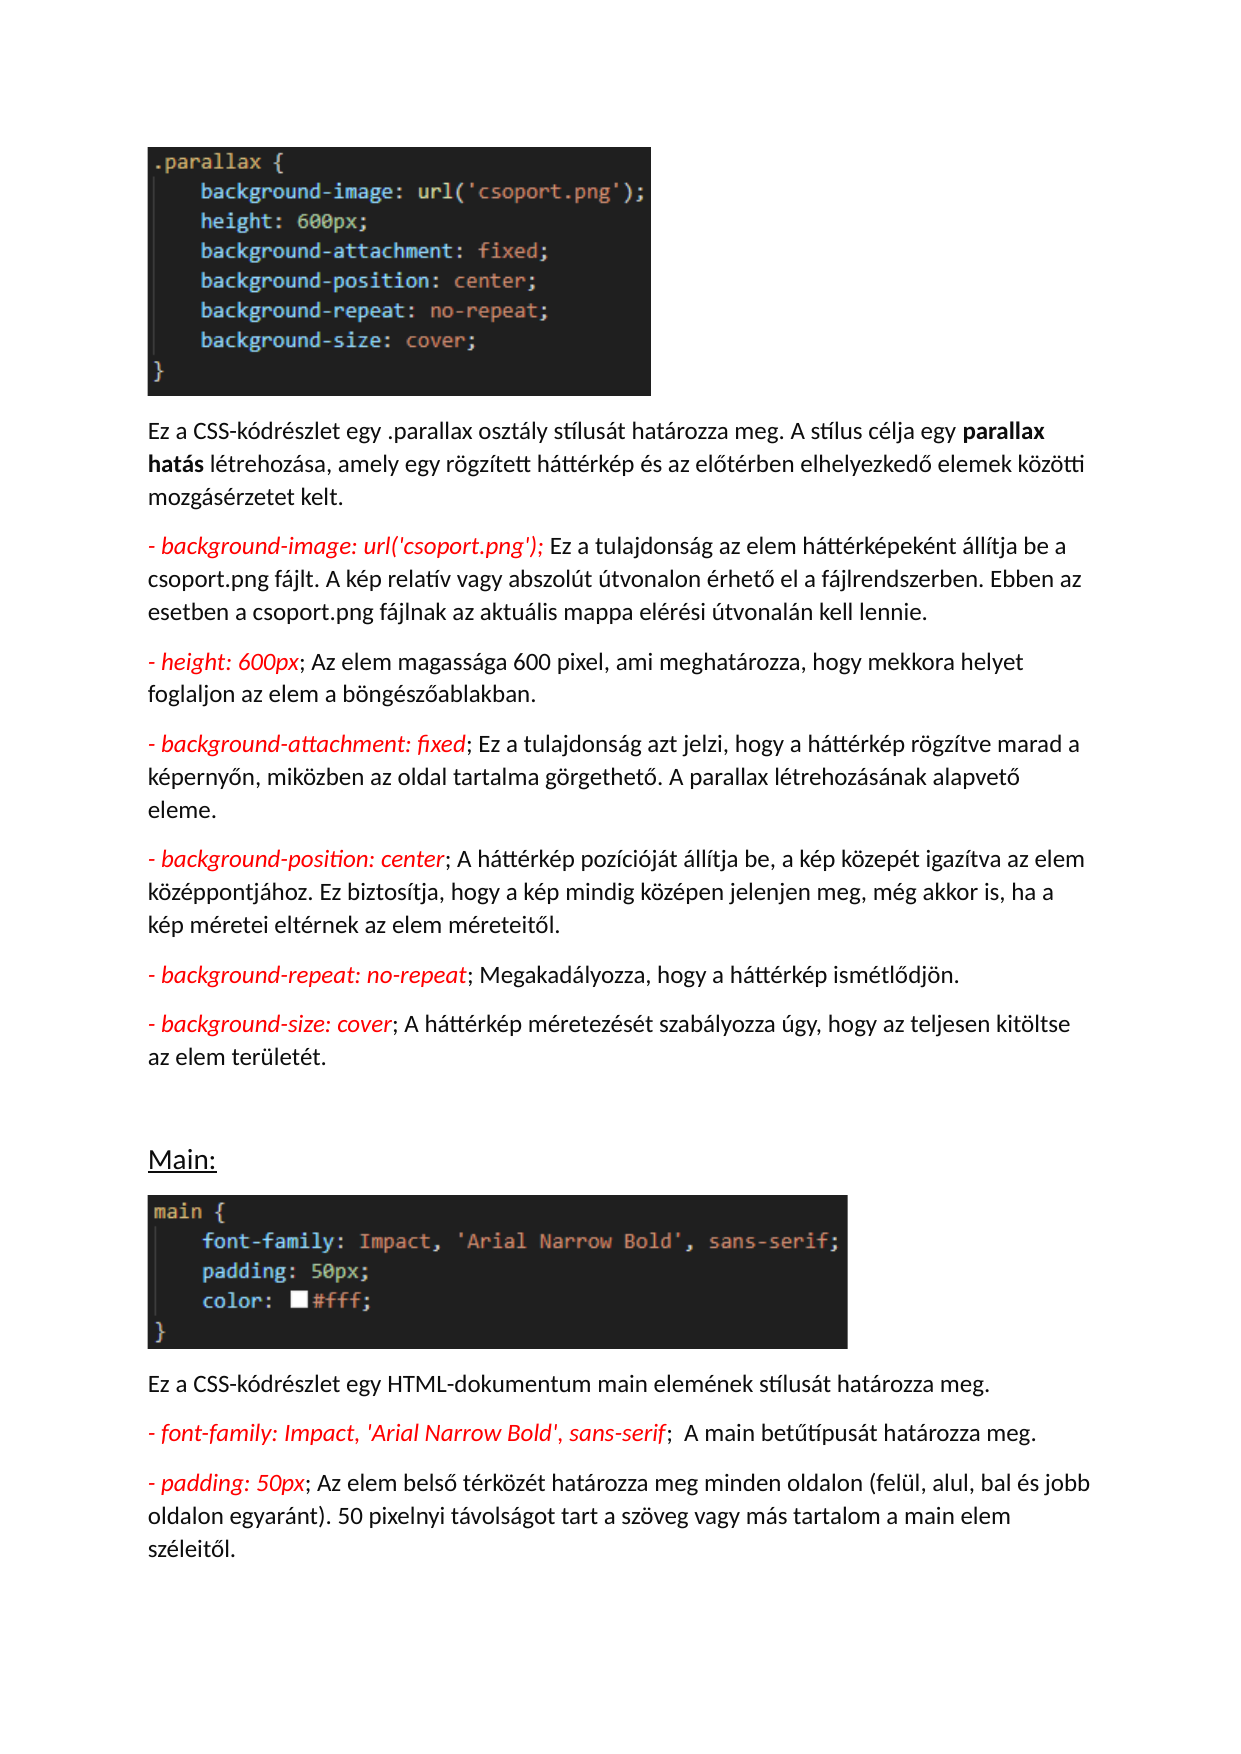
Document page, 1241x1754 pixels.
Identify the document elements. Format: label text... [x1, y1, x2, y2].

text - background-image: url('csoport.png'); Ez a tulajdonság az elem háttérképeként állítja be a csoport.png fájlt. A kép relatív vagy abszolút útvonalon érhető el a fájlrendszerben. Ebben az esetben a csoport.png fájlnak az aktuális mappa elérési útvonalán kell lennie. [148, 530, 1093, 627]
text Ez a CSS-kódrészlet egy .parallax osztály stílusát határozza meg. A stílus célja egy parallax hatás létrehozása, amely egy rögzített háttérkép és az előtérben elhelyezkedő elemek közötti mozgásérzetet kelt. [148, 415, 1093, 511]
text - background-attachment: fixed; Ez a tulajdonság azt jelzi, hogy a háttérkép rögzítve marad a képernyőn, miközben az oldal tartalma görgethető. A parallax létrehozásának alapvető eleme. [148, 728, 1093, 824]
text - background-repeat: no-repeat; Megakadályozza, hogy a háttérkép ismétlődjön. [148, 959, 1093, 989]
text Main: [148, 1141, 1093, 1176]
picture [147, 147, 651, 396]
text - font-family: Impact, 'Arial Narrow Bold', sans-serif; A main betűtípusát határozza meg. [148, 1417, 1093, 1448]
text Ez a CSS-kódrészlet egy HTML-dokumentum main elemének stílusát határozza meg. [148, 1368, 1093, 1398]
text - background-size: cover; A háttérkép méretezését szabályozza úgy, hogy az teljesen kitöltse az elem területét. [148, 1009, 1093, 1072]
text - background-position: center; A háttérkép pozícióját állítja be, a kép közepét igazítva az elem középpontjához. Ez biztosítja, hogy a kép mindig középen jelenjen meg, még akkor is, ha a kép méretei eltérnek az elem méreteitől. [148, 844, 1093, 940]
picture [147, 1195, 848, 1349]
text - padding: 50px; Az elem belső térközét határozza meg minden oldalon (felül, alul, bal és jobb oldalon egyaránt). 50 pixelnyi távolságot tart a szöveg vagy más tartalom a main elem széleitől. [148, 1467, 1093, 1563]
text - height: 600px; Az elem magassága 600 pixel, ami meghatározza, hogy mekkora helyet foglaljon az elem a böngészőablakban. [148, 646, 1093, 709]
